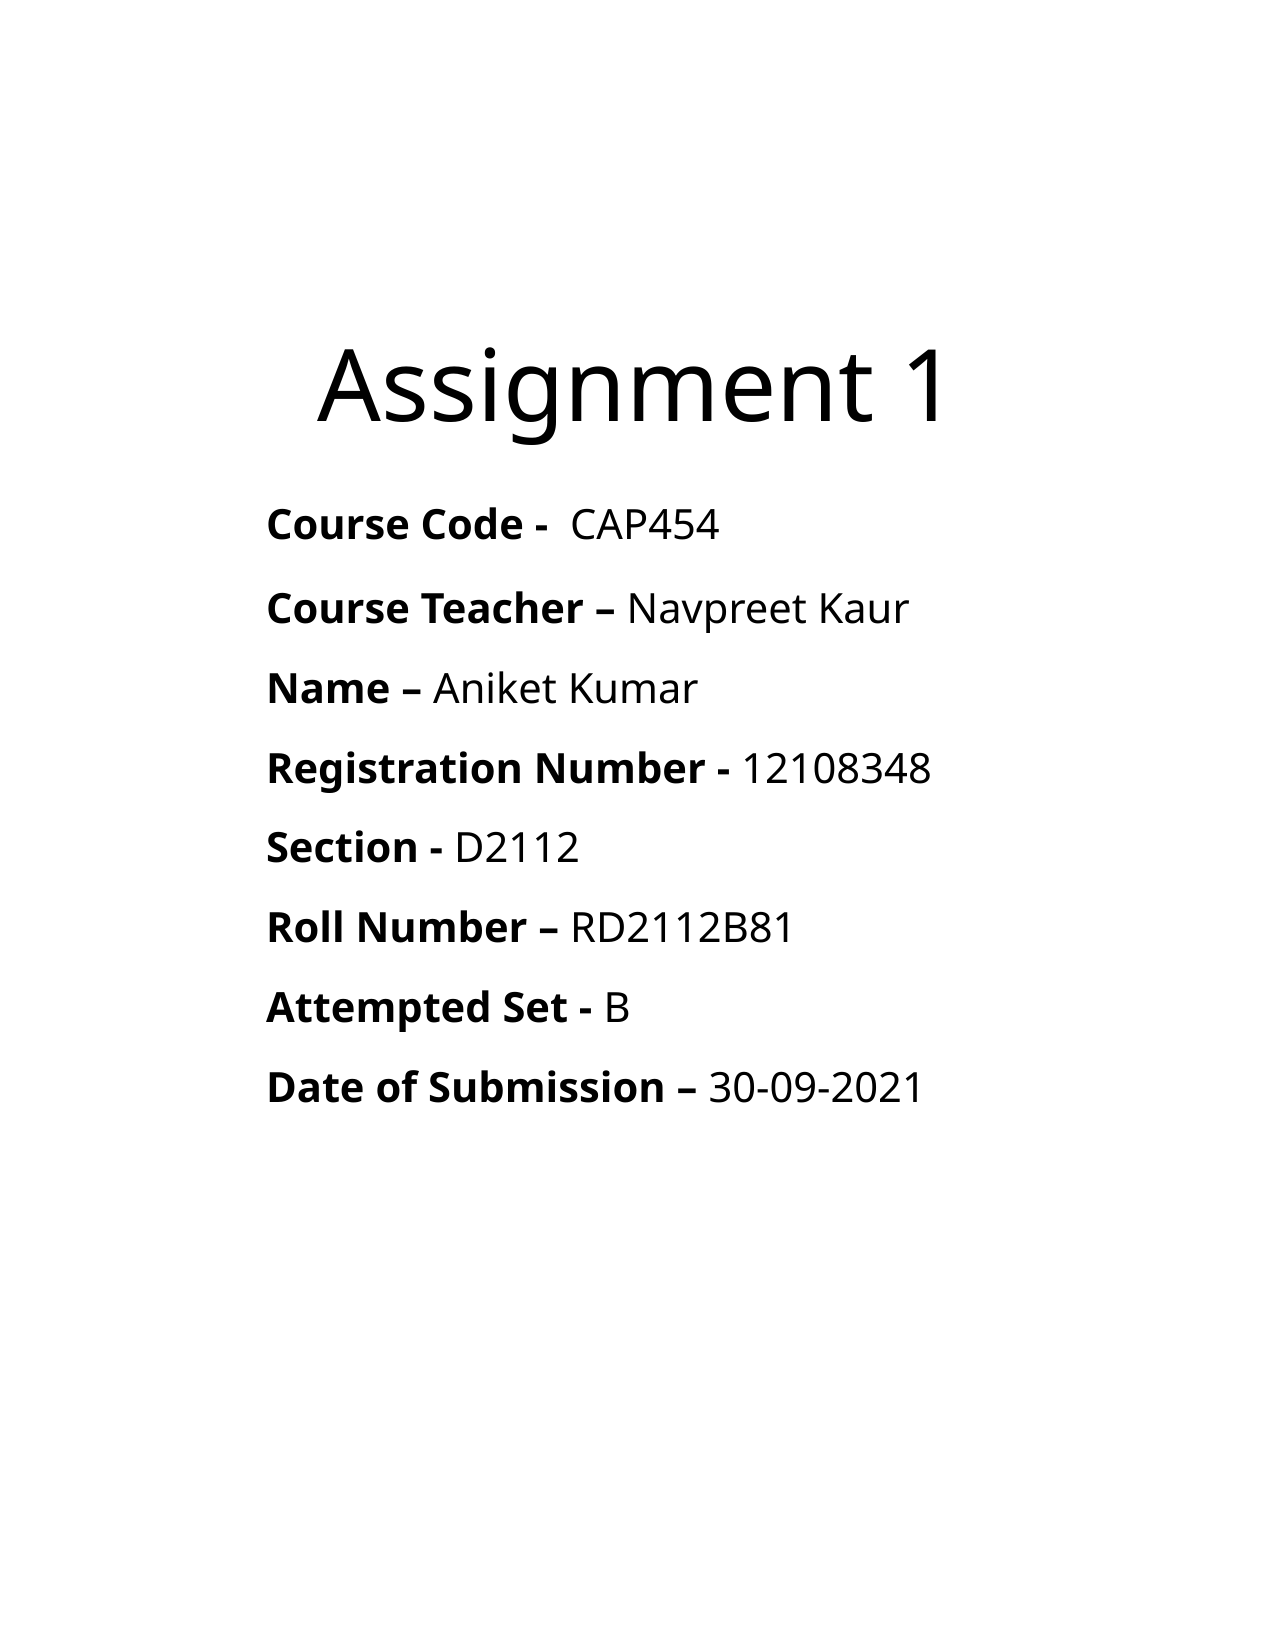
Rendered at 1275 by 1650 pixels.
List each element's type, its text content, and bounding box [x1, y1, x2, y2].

text Course Teacher – Navpreet Kaur [118, 579, 1157, 636]
text Course Code - CAP454 [118, 486, 1157, 554]
text Assignment 1 [118, 315, 1157, 451]
text Roll Number – RD2112B81 [118, 898, 1157, 955]
text Attempted Set - B [118, 978, 1157, 1035]
text Date of Submission – 30-09-2021 [118, 1058, 1157, 1114]
text Section - D2112 [118, 818, 1157, 875]
text Name – Aniket Kumar [118, 659, 1157, 716]
text Registration Number - 12108348 [118, 738, 1157, 795]
